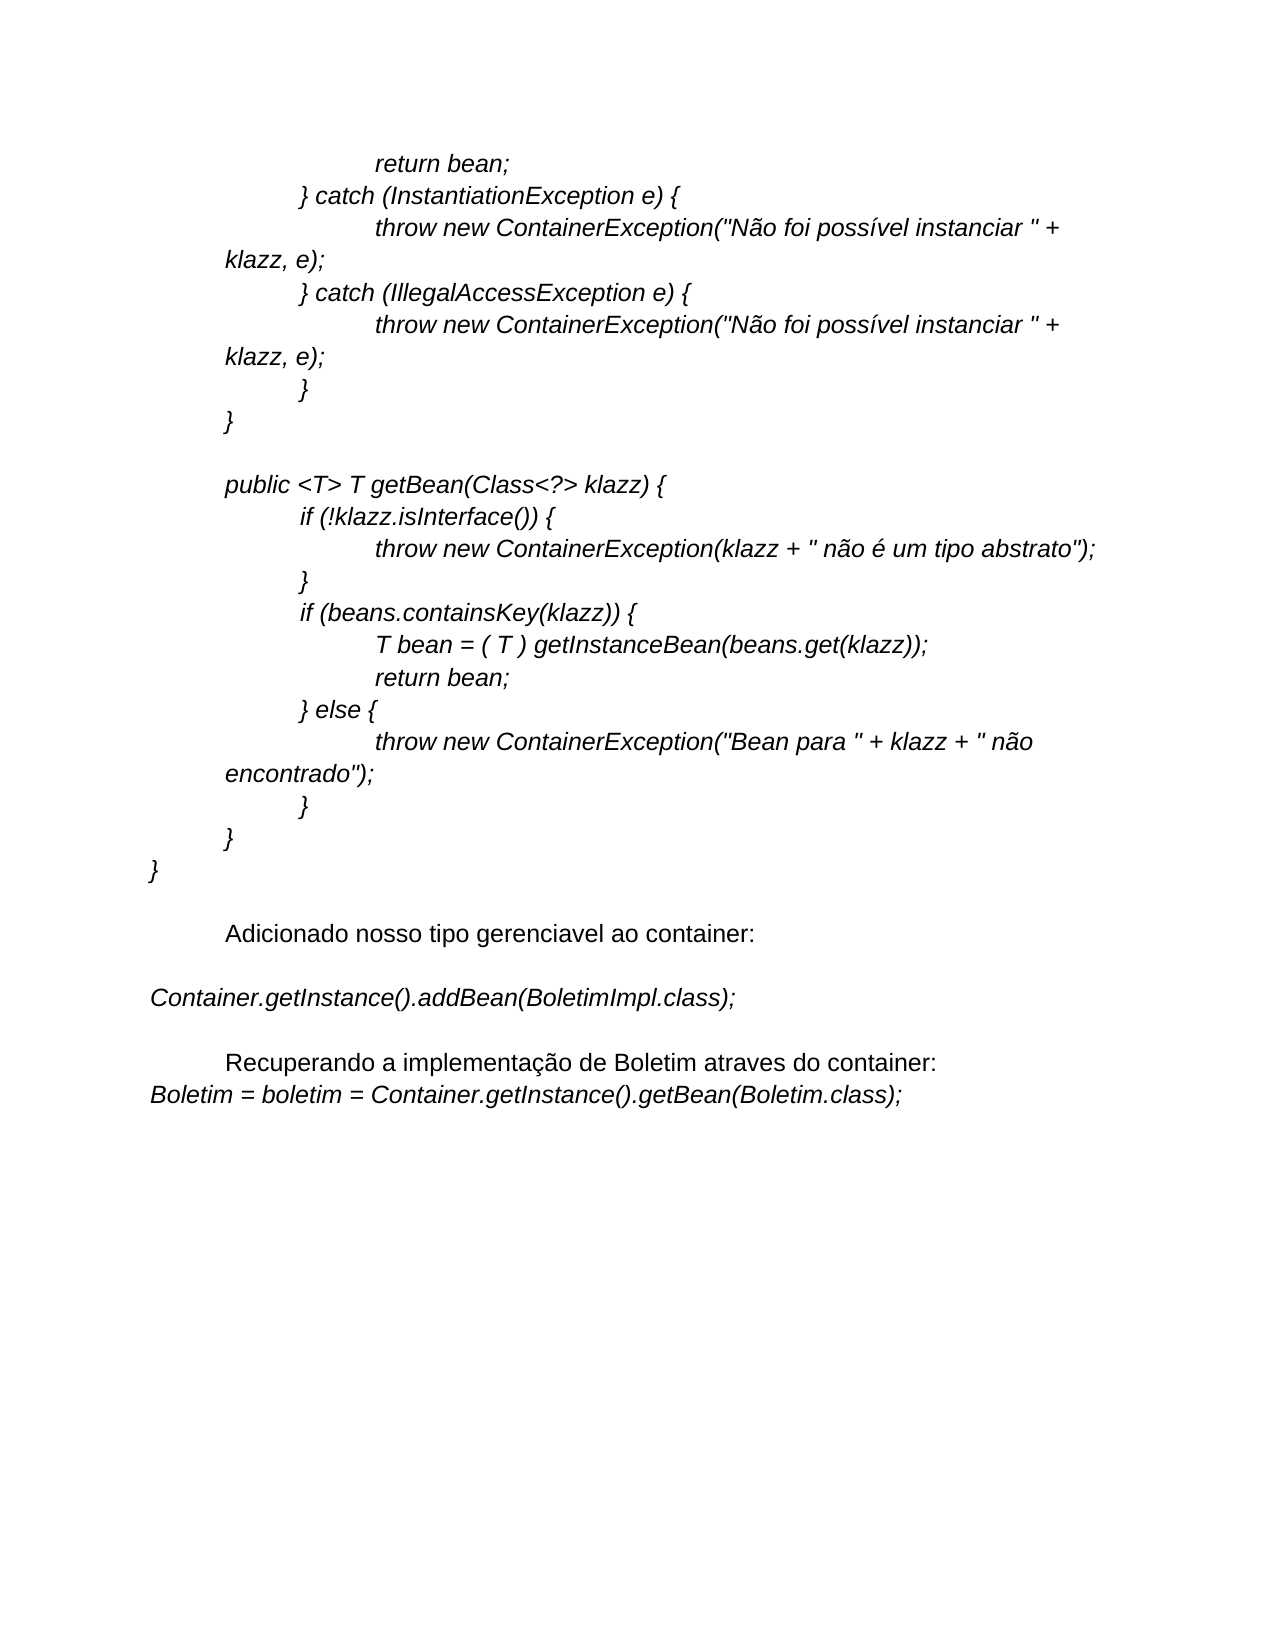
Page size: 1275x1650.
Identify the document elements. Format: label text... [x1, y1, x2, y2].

text if (beans.containsKey(klazz)) { [225, 599, 1125, 627]
text public <T> T getBean(Class<?> klazz) { [150, 471, 1125, 499]
text throw new ContainerException("Não foi possível instanciar " + klazz, e); [225, 310, 1125, 370]
text } catch (InstantiationException e) { [225, 182, 1125, 210]
text throw new ContainerException(klazz + " não é um tipo abstrato"); [225, 535, 1125, 563]
text } [150, 407, 1125, 434]
text throw new ContainerException("Bean para " + klazz + " não encontrado"); [225, 727, 1125, 787]
text return bean; [300, 150, 1125, 178]
text } [150, 856, 1125, 884]
text } [225, 374, 1125, 402]
text if (!klazz.isInterface()) { [225, 503, 1125, 531]
text Container.getInstance().addBean(BoletimImpl.class); [150, 984, 1125, 1012]
text } [225, 567, 1125, 595]
text T bean = ( T ) getInstanceBean(beans.get(klazz)); [300, 631, 1125, 659]
text Boletim = boletim = Container.getInstance().getBean(Boletim.class); [150, 1080, 1125, 1108]
text } catch (IllegalAccessException e) { [225, 278, 1125, 306]
text Adicionado nosso tipo gerenciavel ao container: [150, 920, 1125, 948]
text } [150, 824, 1125, 852]
text throw new ContainerException("Não foi possível instanciar " + klazz, e); [225, 214, 1125, 274]
text } else { [225, 695, 1125, 723]
text } [225, 792, 1125, 819]
text return bean; [300, 663, 1125, 691]
text Recuperando a implementação de Boletim atraves do container: [150, 1048, 1125, 1076]
